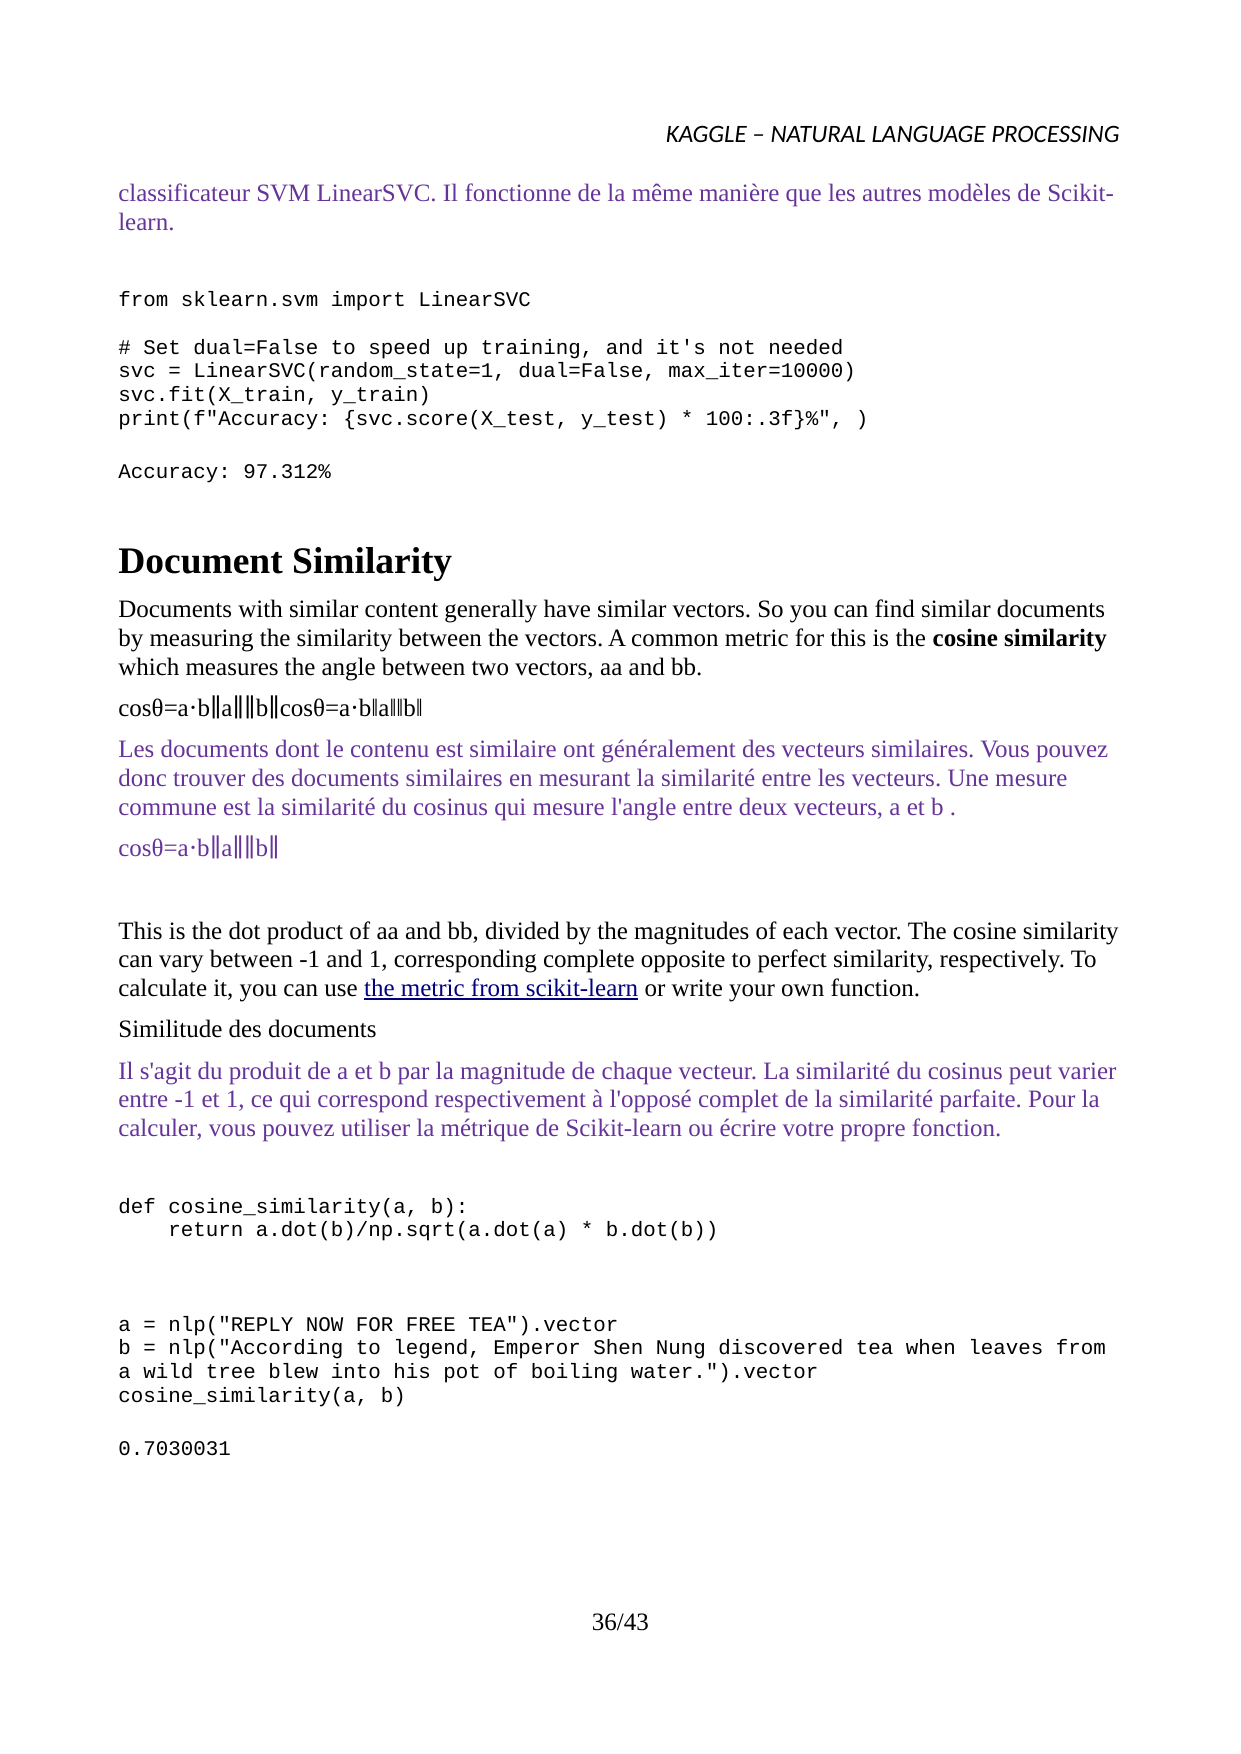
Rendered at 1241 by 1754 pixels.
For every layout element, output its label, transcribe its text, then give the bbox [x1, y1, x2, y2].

text classificateur SVM LinearSVC. Il fonctionne de la même manière que les autres modèles de Scikit-learn. [118, 178, 1122, 236]
text Il s'agit du produit de a et b par la magnitude de chaque vecteur. La similarité du cosinus peut varier entre -1 et 1, ce qui correspond respectivement à l'opposé complet de la similarité parfaite. Pour la calculer, vous pouvez utiliser la métrique de Scikit-learn ou écrire votre propre fonction. [118, 1056, 1122, 1142]
text 0.7030031 [118, 1438, 1122, 1461]
text b = nlp("According to legend, Emperor Shen Nung discovered tea when leaves from a wild tree blew into his pot of boiling water.").vector [118, 1337, 1122, 1385]
text # Set dual=False to speed up training, and it's not needed [118, 337, 1122, 360]
text svc = LinearSVC(random_state=1, dual=False, max_iter=10000) [118, 360, 1122, 384]
text print(f"Accuracy: {svc.score(X_test, y_test) * 100:.3f}%", ) [118, 408, 1122, 431]
text Accuracy: 97.312% [118, 461, 1122, 484]
text Documents with similar content generally have similar vectors. So you can find similar documents by measuring the similarity between the vectors. A common metric for this is the cosine similarity which measures the angle between two vectors, aa and bb. [118, 594, 1122, 681]
text cosθ=a⋅b∥a∥∥b∥ [118, 833, 1122, 862]
text Les documents dont le contenu est similaire ont généralement des vecteurs similaires. Vous pouvez donc trouver des documents similaires en mesurant la similarité entre les vecteurs. Une mesure commune est la similarité du cosinus qui mesure l'angle entre deux vecteurs, a et b . [118, 734, 1122, 821]
text Similitude des documents [118, 1014, 1122, 1043]
text svc.fit(X_train, y_train) [118, 384, 1122, 408]
text This is the dot product of aa and bb, divided by the magnitudes of each vector. The cosine similarity can vary between -1 and 1, corresponding complete opposite to perfect similarity, respectively. To calculate it, you can use the metric from scikit-learn or write your own function. [118, 916, 1122, 1002]
text a = nlp("REPLY NOW FOR FREE TEA").vector [118, 1314, 1122, 1337]
text cosine_similarity(a, b) [118, 1385, 1122, 1408]
text cosθ=a⋅b∥a∥∥b∥cos⁡θ=a⋅b‖a‖‖b‖ [118, 693, 1122, 722]
text from sklearn.svm import LinearSVC [118, 289, 1122, 313]
text def cosine_similarity(a, b): [118, 1196, 1122, 1219]
text return a.dot(b)/np.sqrt(a.dot(a) * b.dot(b)) [118, 1219, 1122, 1243]
subtitle Document Similarity [118, 539, 1122, 582]
